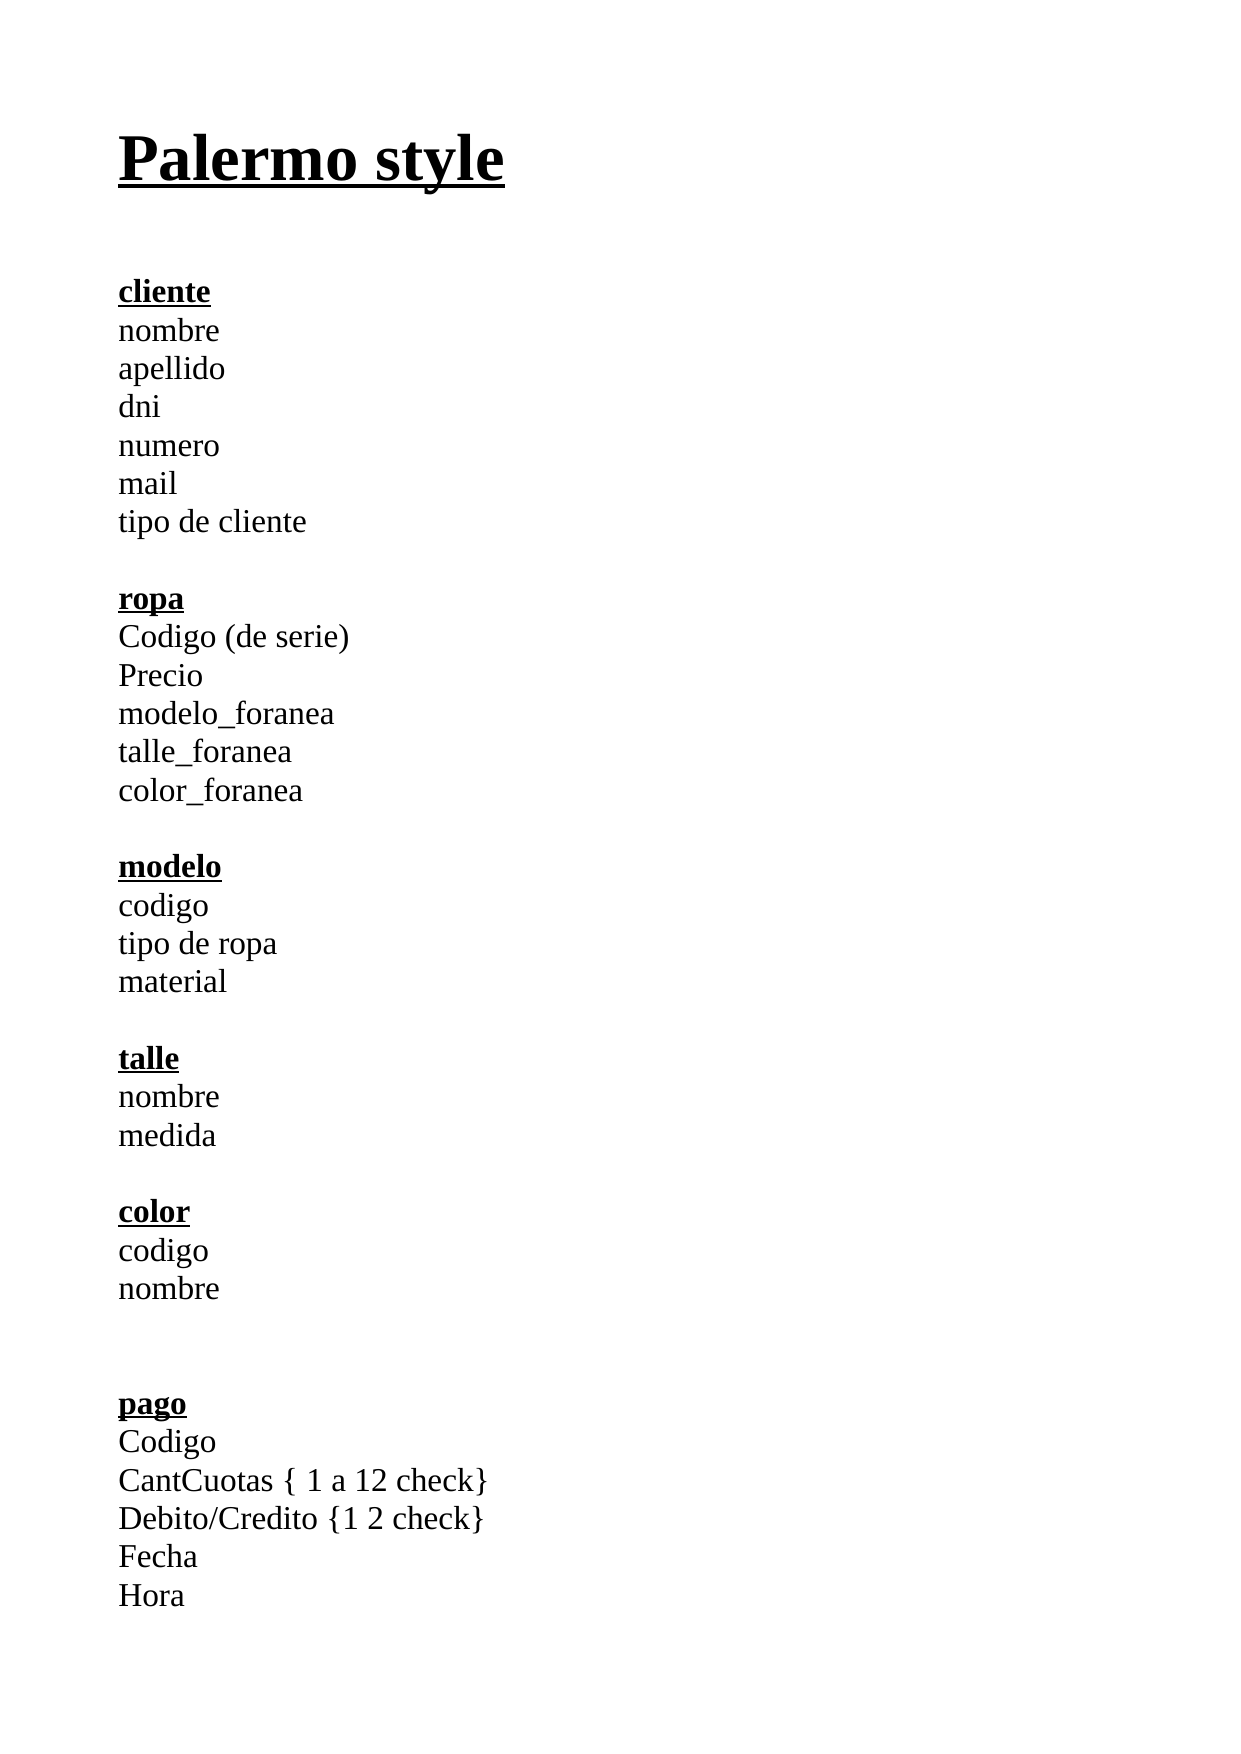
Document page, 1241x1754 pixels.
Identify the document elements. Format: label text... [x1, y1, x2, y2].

text Debito/Credito {1 2 check} [118, 1498, 1122, 1536]
text cliente [118, 271, 1122, 310]
text numero [118, 425, 1122, 463]
text tipo de ropa [118, 923, 1122, 961]
text dni [118, 386, 1122, 425]
text ropa [118, 578, 1122, 616]
text material [118, 961, 1122, 1000]
text tipo de cliente [118, 501, 1122, 540]
text codigo [118, 885, 1122, 923]
text nombre [118, 310, 1122, 348]
text Codigo [118, 1421, 1122, 1460]
text apellido [118, 348, 1122, 386]
text medida [118, 1115, 1122, 1153]
text mail [118, 463, 1122, 501]
text talle_foranea [118, 731, 1122, 770]
text pago [118, 1383, 1122, 1421]
text Fecha [118, 1536, 1122, 1575]
text Palermo style [118, 118, 1122, 195]
text CantCuotas { 1 a 12 check} [118, 1460, 1122, 1498]
text talle [118, 1038, 1122, 1076]
text modelo_foranea [118, 693, 1122, 731]
text Precio [118, 655, 1122, 693]
text color [118, 1191, 1122, 1230]
text modelo [118, 846, 1122, 885]
text nombre [118, 1076, 1122, 1115]
text color_foranea [118, 770, 1122, 808]
text codigo [118, 1230, 1122, 1268]
text Hora [118, 1575, 1122, 1613]
text Codigo (de serie) [118, 616, 1122, 655]
text nombre [118, 1268, 1122, 1306]
